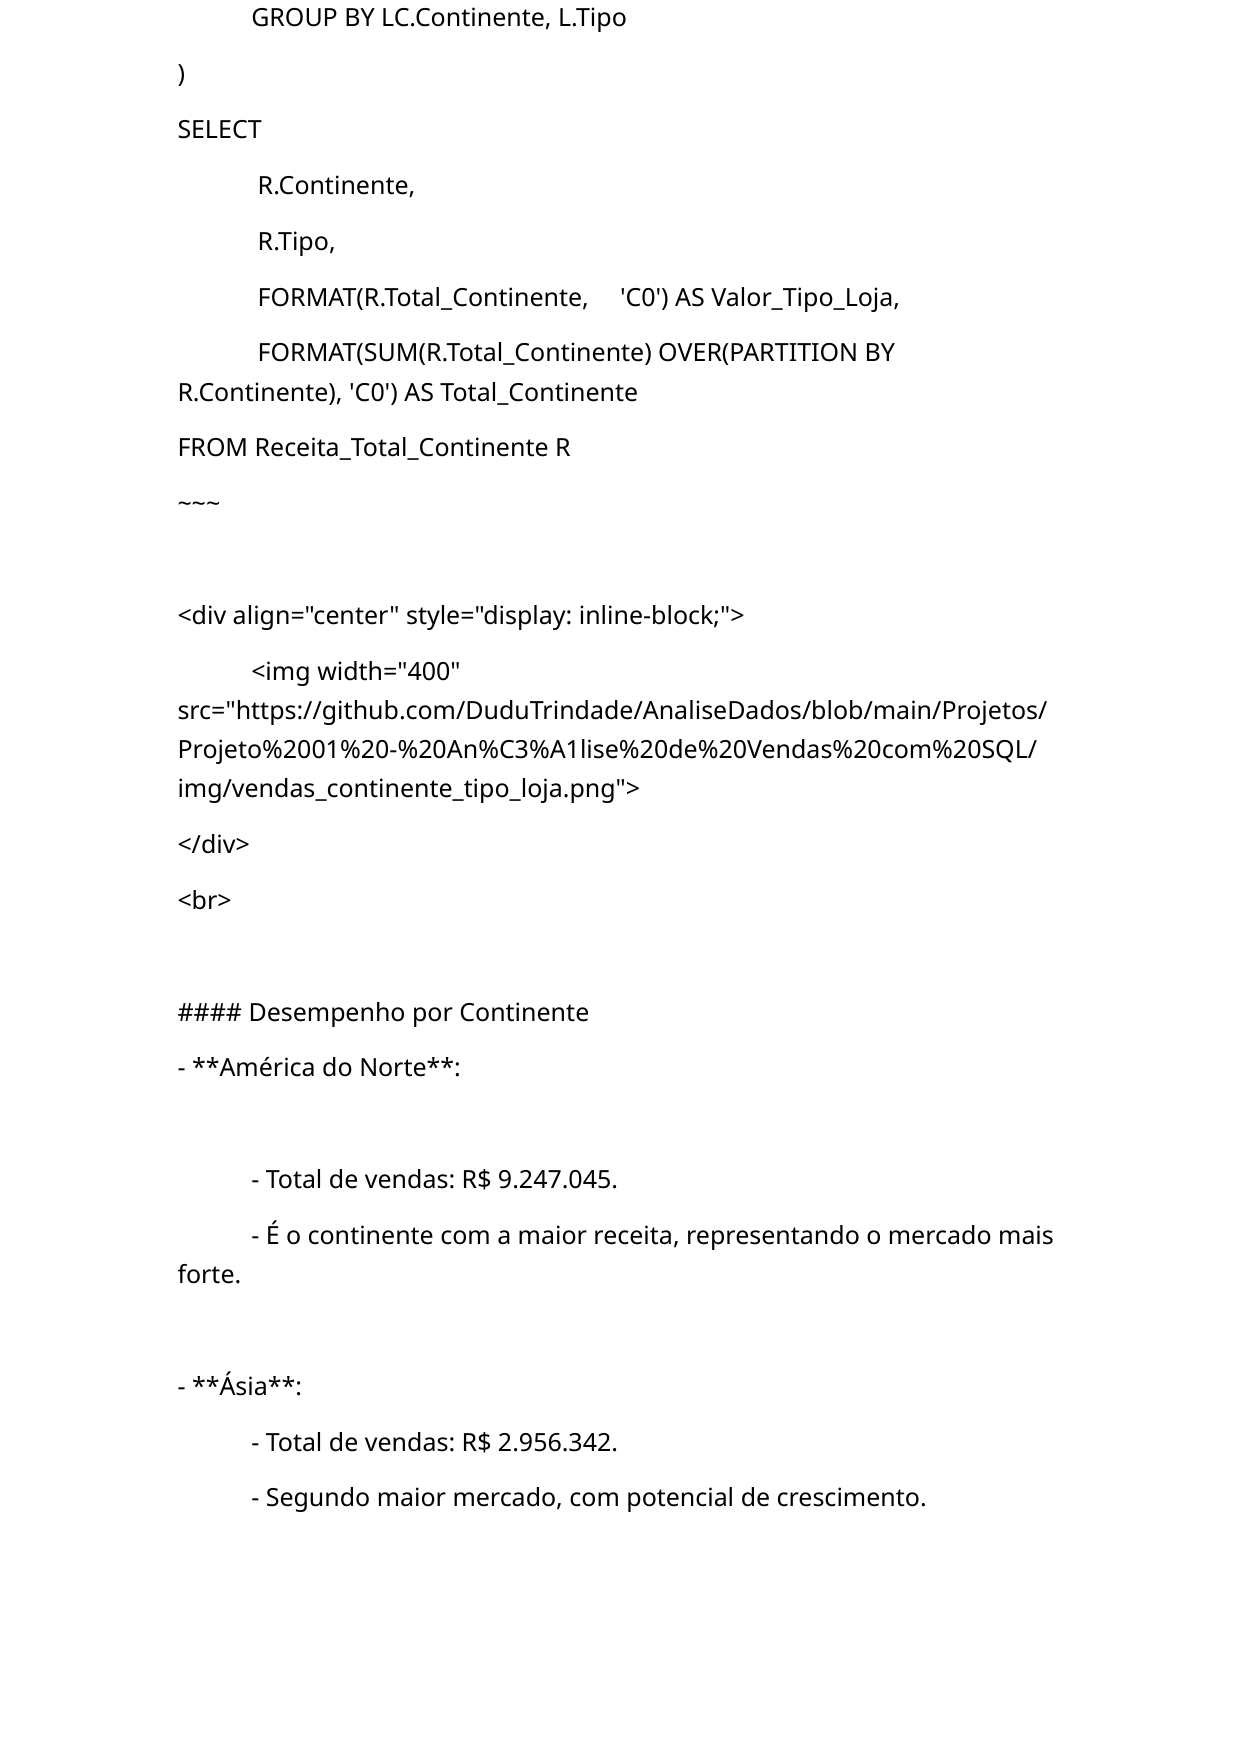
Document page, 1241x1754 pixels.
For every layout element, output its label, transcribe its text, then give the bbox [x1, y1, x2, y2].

text - **América do Norte**: [177, 1050, 1063, 1084]
text FORMAT(SUM(R.Total_Continente) OVER(PARTITION BY R.Continente), 'C0') AS Total_Continente [177, 335, 1063, 408]
text - Total de vendas: R$ 9.247.045. [177, 1162, 1063, 1196]
text FROM Receita_Total_Continente R [177, 430, 1063, 464]
text R.Continente, [177, 167, 1063, 202]
text - Total de vendas: R$ 2.956.342. [177, 1424, 1063, 1458]
text #### Desempenho por Continente [177, 994, 1063, 1028]
text - **Ásia**: [177, 1368, 1063, 1402]
text </div> [177, 827, 1063, 861]
text ~~~ [177, 486, 1063, 520]
text FORMAT(R.Total_Continente, 'C0') AS Valor_Tipo_Loja, [177, 279, 1063, 313]
text <div align="center" style="display: inline-block;"> [177, 597, 1063, 632]
text <img width="400" src="https://github.com/DuduTrindade/AnaliseDados/blob/main/Projetos/Projeto%2001%20-%20An%C3%A1lise%20de%20Vendas%20com%20SQL/img/vendas_continente_tipo_loja.png"> [177, 653, 1063, 805]
text R.Tipo, [177, 223, 1063, 257]
text - É o continente com a maior receita, representando o mercado mais forte. [177, 1217, 1063, 1291]
text - Segundo maior mercado, com potencial de crescimento. [177, 1480, 1063, 1514]
text ) [177, 56, 1063, 90]
text GROUP BY LC.Continente, L.Tipo [177, 0, 1063, 34]
text SELECT [177, 112, 1063, 146]
text <br> [177, 882, 1063, 917]
